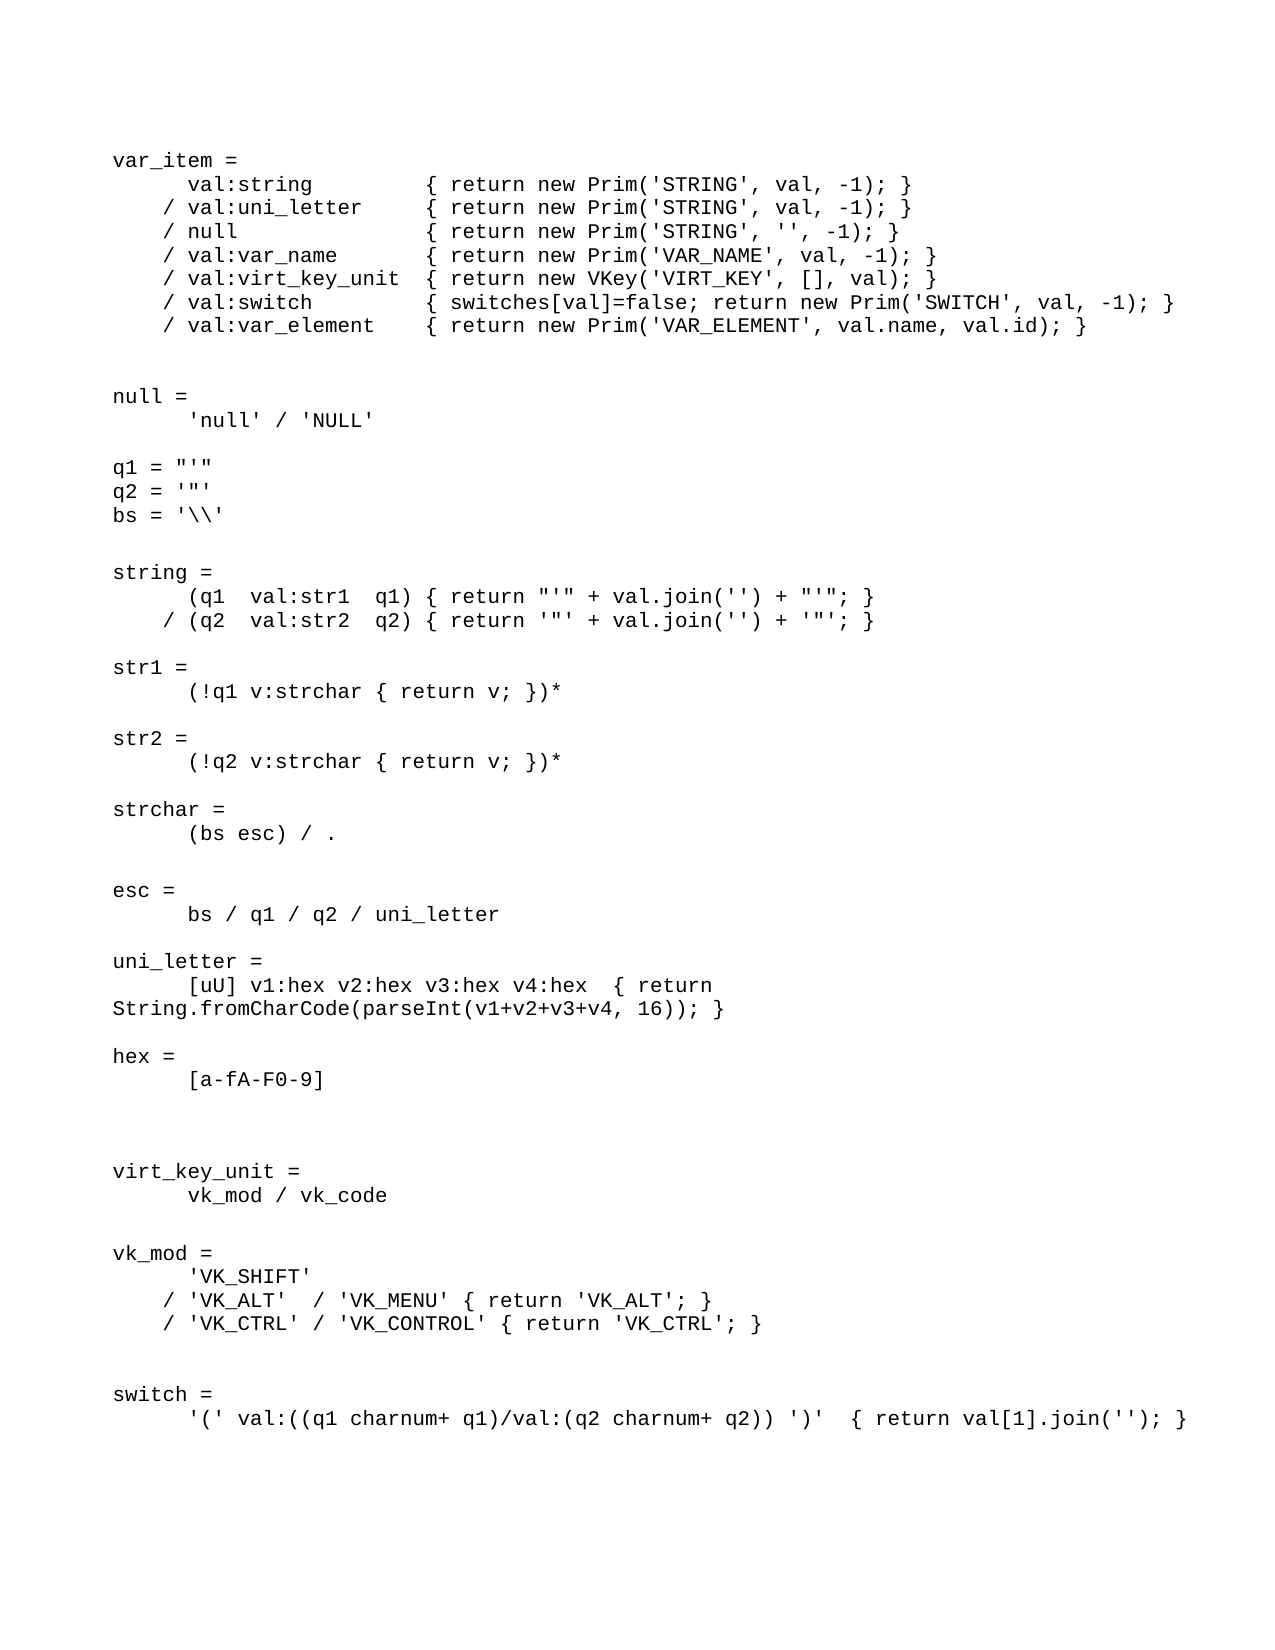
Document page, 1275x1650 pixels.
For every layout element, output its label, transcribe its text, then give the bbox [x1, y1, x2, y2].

text (q1 val:str1 q1) { return "'" + val.join('') + "'"; } [112, 586, 1200, 610]
text null = [112, 386, 1200, 410]
text esc = [112, 880, 1200, 904]
text switch = [112, 1384, 1200, 1408]
text (!q1 v:strchar { return v; })* [112, 681, 1200, 704]
text (bs esc) / . [112, 822, 1200, 846]
text / val:var_element { return new Prim('VAR_ELEMENT', val.name, val.id); } [112, 316, 1200, 339]
text str1 = [112, 657, 1200, 681]
text q1 = "'" [112, 457, 1200, 481]
text [uU] v1:hex v2:hex v3:hex v4:hex { return String.fromCharCode(parseInt(v1+v2+v3+v4, 16)); } [112, 975, 1200, 1022]
text hex = [112, 1046, 1200, 1069]
text / val:uni_letter { return new Prim('STRING', val, -1); } [112, 197, 1200, 221]
text (!q2 v:strchar { return v; })* [112, 752, 1200, 775]
text / 'VK_ALT' / 'VK_MENU' { return 'VK_ALT'; } [112, 1290, 1200, 1313]
text / val:switch { switches[val]=false; return new Prim('SWITCH', val, -1); } [112, 292, 1200, 316]
text vk_mod / vk_code [112, 1185, 1200, 1208]
text uni_letter = [112, 951, 1200, 975]
text strchar = [112, 799, 1200, 822]
text / val:var_name { return new Prim('VAR_NAME', val, -1); } [112, 244, 1200, 268]
text str2 = [112, 728, 1200, 752]
text string = [112, 562, 1200, 586]
text 'null' / 'NULL' [112, 410, 1200, 434]
text '(' val:((q1 charnum+ q1)/val:(q2 charnum+ q2)) ')' { return val[1].join(''); } [112, 1408, 1200, 1432]
text / val:virt_key_unit { return new VKey('VIRT_KEY', [], val); } [112, 268, 1200, 292]
text vk_mod = [112, 1242, 1200, 1266]
text val:string { return new Prim('STRING', val, -1); } [112, 174, 1200, 197]
text / 'VK_CTRL' / 'VK_CONTROL' { return 'VK_CTRL'; } [112, 1313, 1200, 1337]
text var_item = [112, 150, 1200, 174]
text [a-fA-F0-9] [112, 1069, 1200, 1093]
text bs / q1 / q2 / uni_letter [112, 904, 1200, 927]
text 'VK_SHIFT' [112, 1266, 1200, 1290]
text / null { return new Prim('STRING', '', -1); } [112, 221, 1200, 244]
text / (q2 val:str2 q2) { return '"' + val.join('') + '"'; } [112, 610, 1200, 633]
text virt_key_unit = [112, 1161, 1200, 1185]
text q2 = '"' [112, 481, 1200, 505]
text bs = '\\' [112, 505, 1200, 528]
